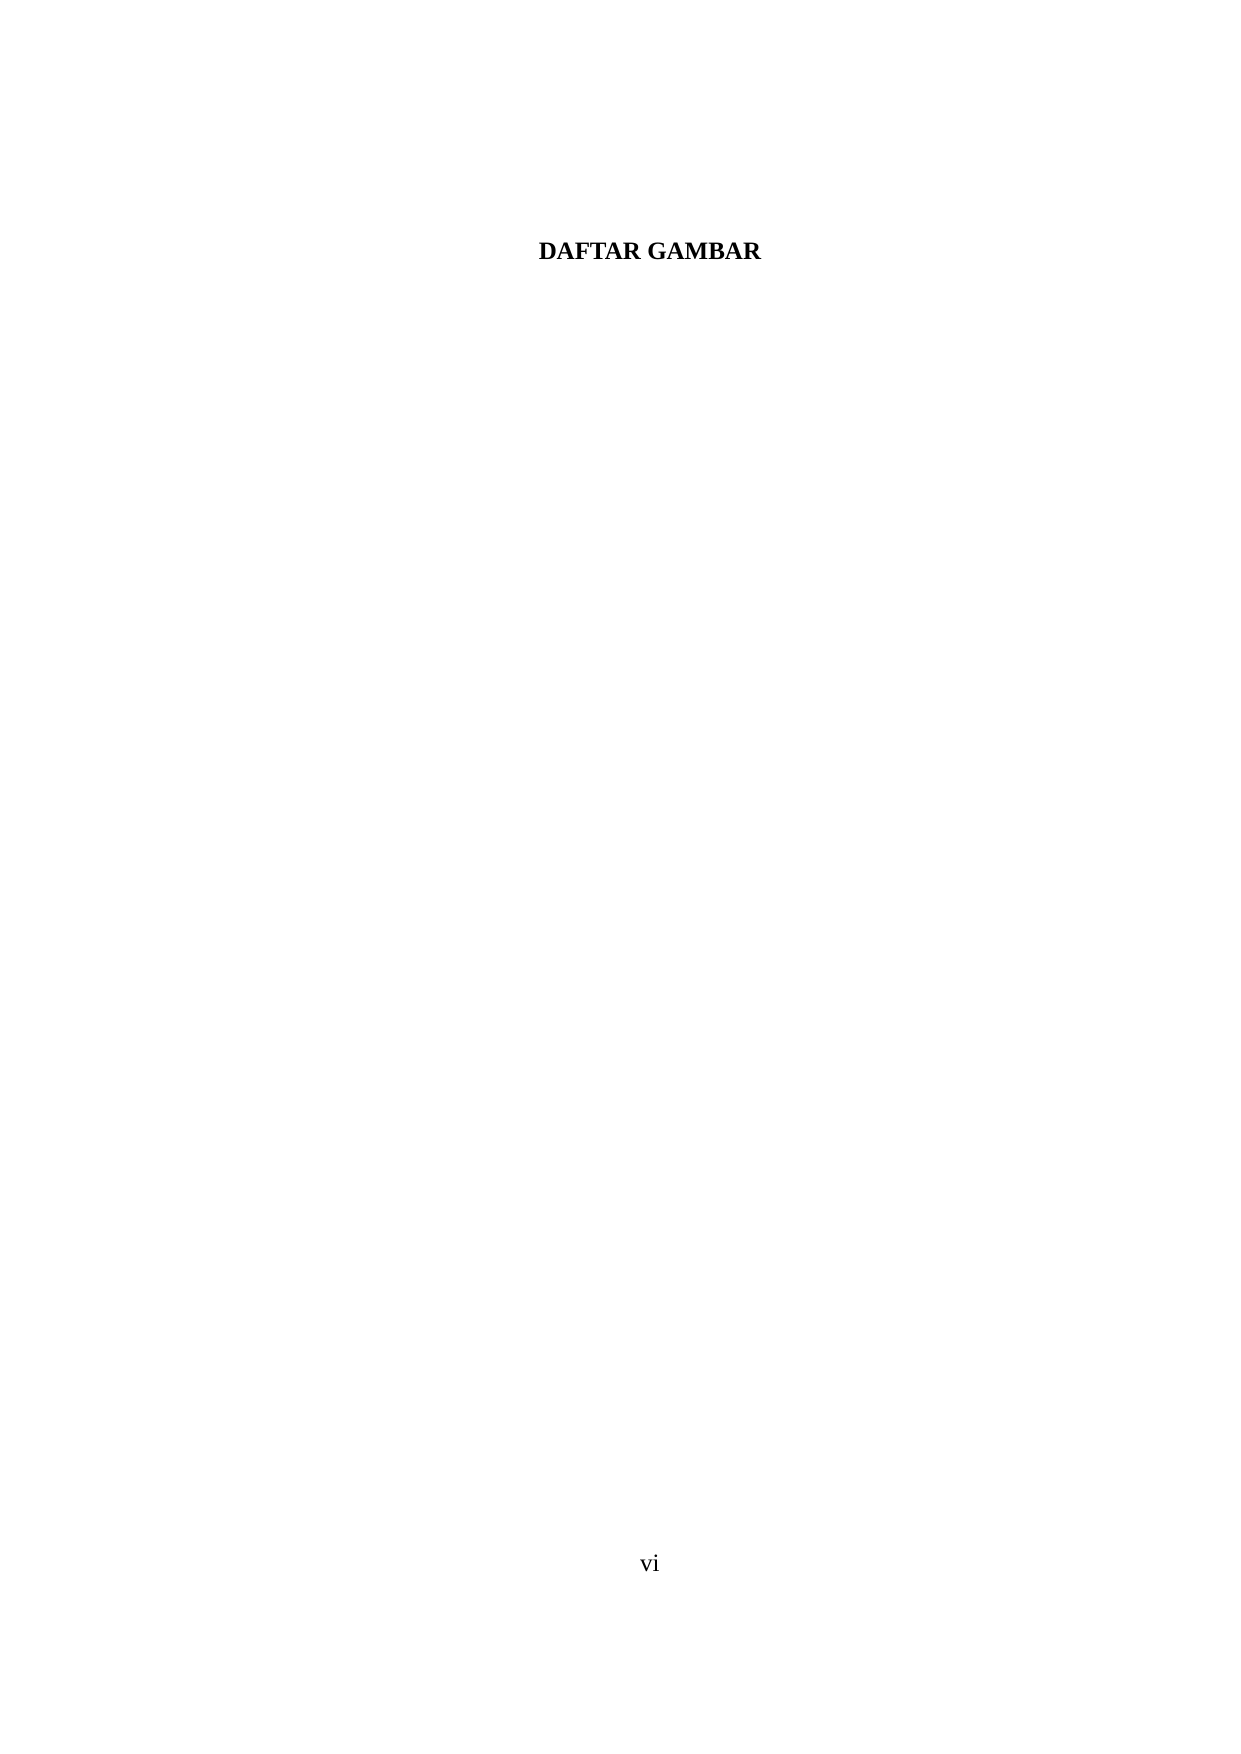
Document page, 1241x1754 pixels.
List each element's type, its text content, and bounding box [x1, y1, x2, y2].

text DAFTAR GAMBAR [236, 236, 1063, 265]
